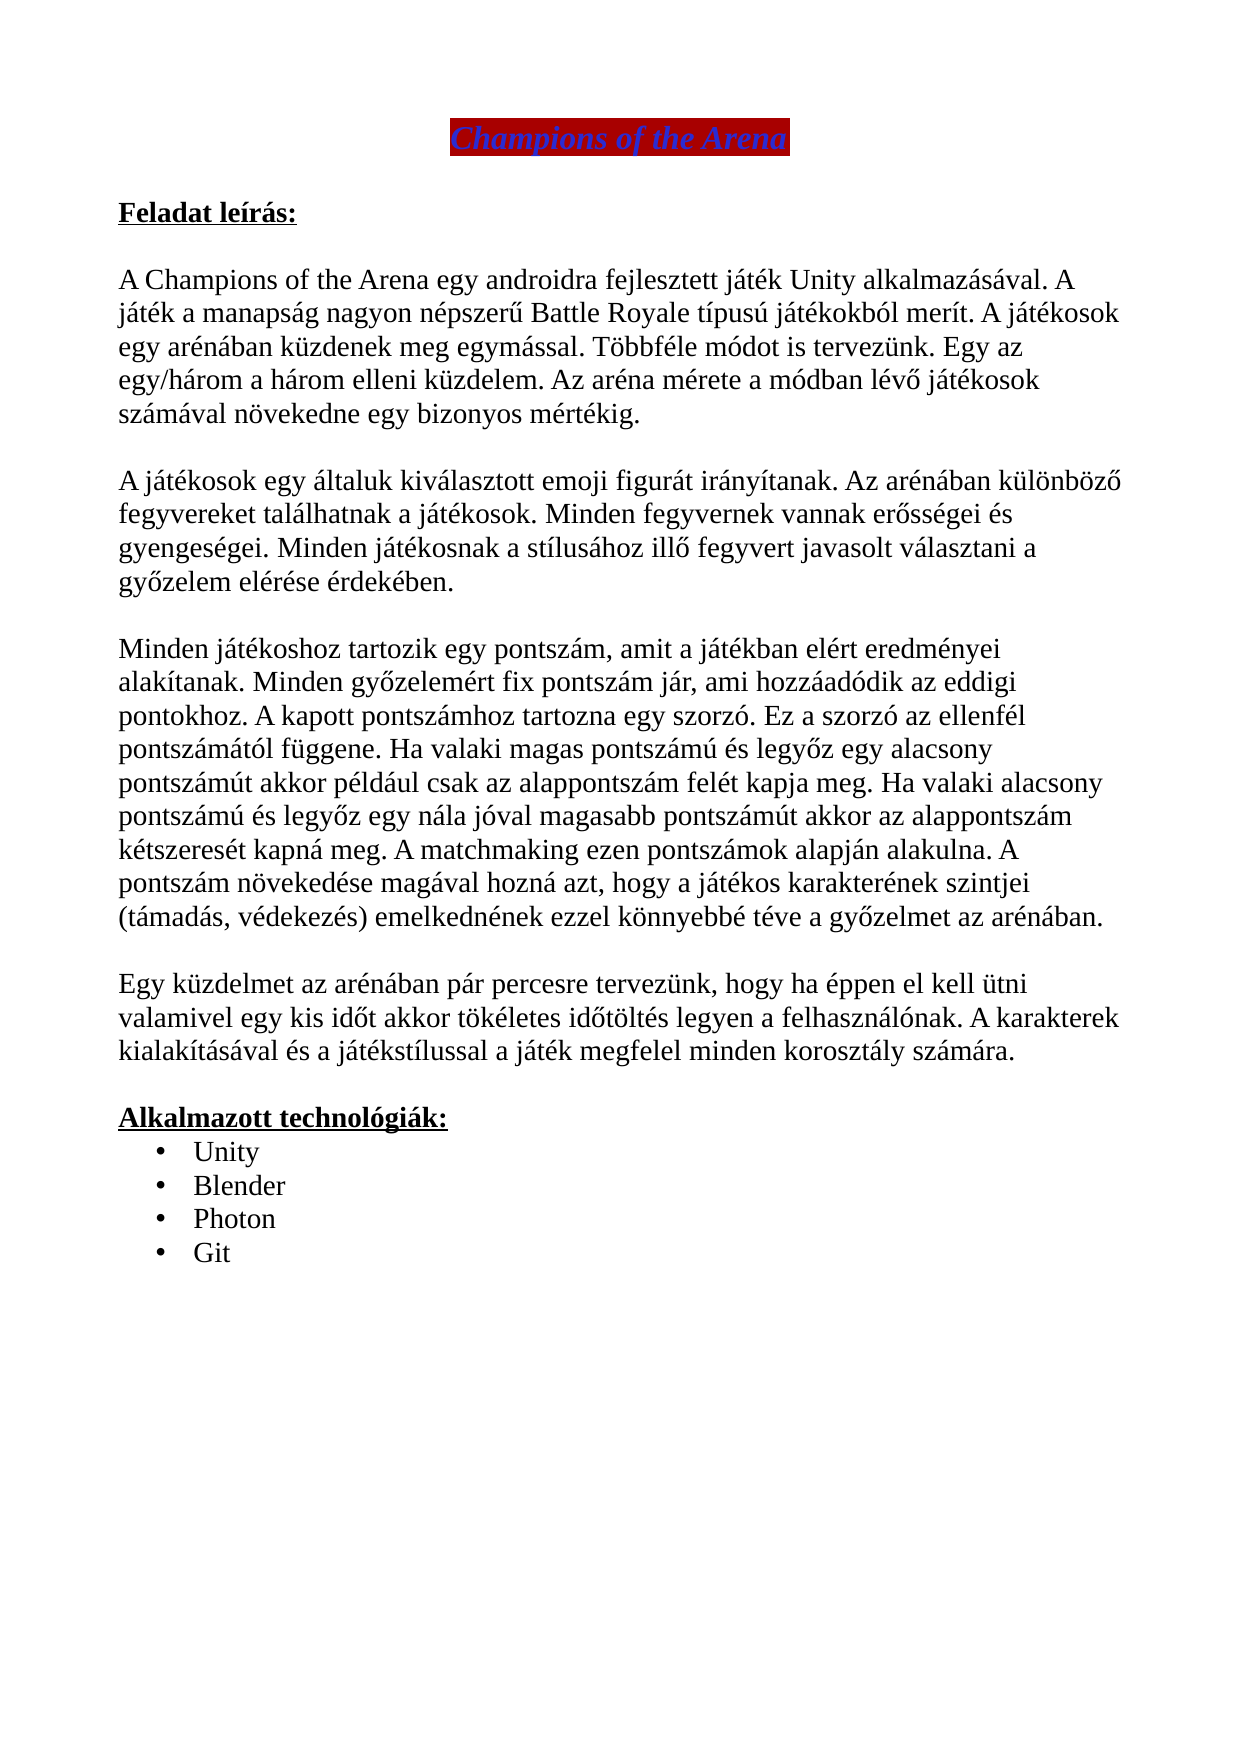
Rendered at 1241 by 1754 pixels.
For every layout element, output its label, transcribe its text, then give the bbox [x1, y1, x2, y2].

text Feladat leírás: [118, 195, 1122, 228]
list Git [156, 1235, 1122, 1268]
text A Champions of the Arena egy androidra fejlesztett játék Unity alkalmazásával. A játék a manapság nagyon népszerű Battle Royale típusú játékokból merít. A játékosok egy arénában küzdenek meg egymással. Többféle módot is tervezünk. Egy az egy/három a három elleni küzdelem. Az aréna mérete a módban lévő játékosok számával növekedne egy bizonyos mértékig. [118, 262, 1122, 429]
text Egy küzdelmet az arénában pár percesre tervezünk, hogy ha éppen el kell ütni valamivel egy kis időt akkor tökéletes időtöltés legyen a felhasználónak. A karakterek kialakításával és a játékstílussal a játék megfelel minden korosztály számára. [118, 966, 1122, 1067]
list Blender [156, 1168, 1122, 1201]
text Minden játékoshoz tartozik egy pontszám, amit a játékban elért eredményei alakítanak. Minden győzelemért fix pontszám jár, ami hozzáadódik az eddigi pontokhoz. A kapott pontszámhoz tartozna egy szorzó. Ez a szorzó az ellenfél pontszámától függene. Ha valaki magas pontszámú és legyőz egy alacsony pontszámút akkor például csak az alappontszám felét kapja meg. Ha valaki alacsony pontszámú és legyőz egy nála jóval magasabb pontszámút akkor az alappontszám kétszeresét kapná meg. A matchmaking ezen pontszámok alapján alakulna. A pontszám növekedése magával hozná azt, hogy a játékos karakterének szintjei (támadás, védekezés) emelkednének ezzel könnyebbé téve a győzelmet az arénában. [118, 631, 1122, 933]
text Champions of the Arena [118, 118, 1122, 156]
text Alkalmazott technológiák: [118, 1100, 1122, 1134]
list Photon [156, 1201, 1122, 1235]
list Unity [156, 1134, 1122, 1168]
text A játékosok egy általuk kiválasztott emoji figurát irányítanak. Az arénában különböző fegyvereket találhatnak a játékosok. Minden fegyvernek vannak erősségei és gyengeségei. Minden játékosnak a stílusához illő fegyvert javasolt választani a győzelem elérése érdekében. [118, 463, 1122, 597]
